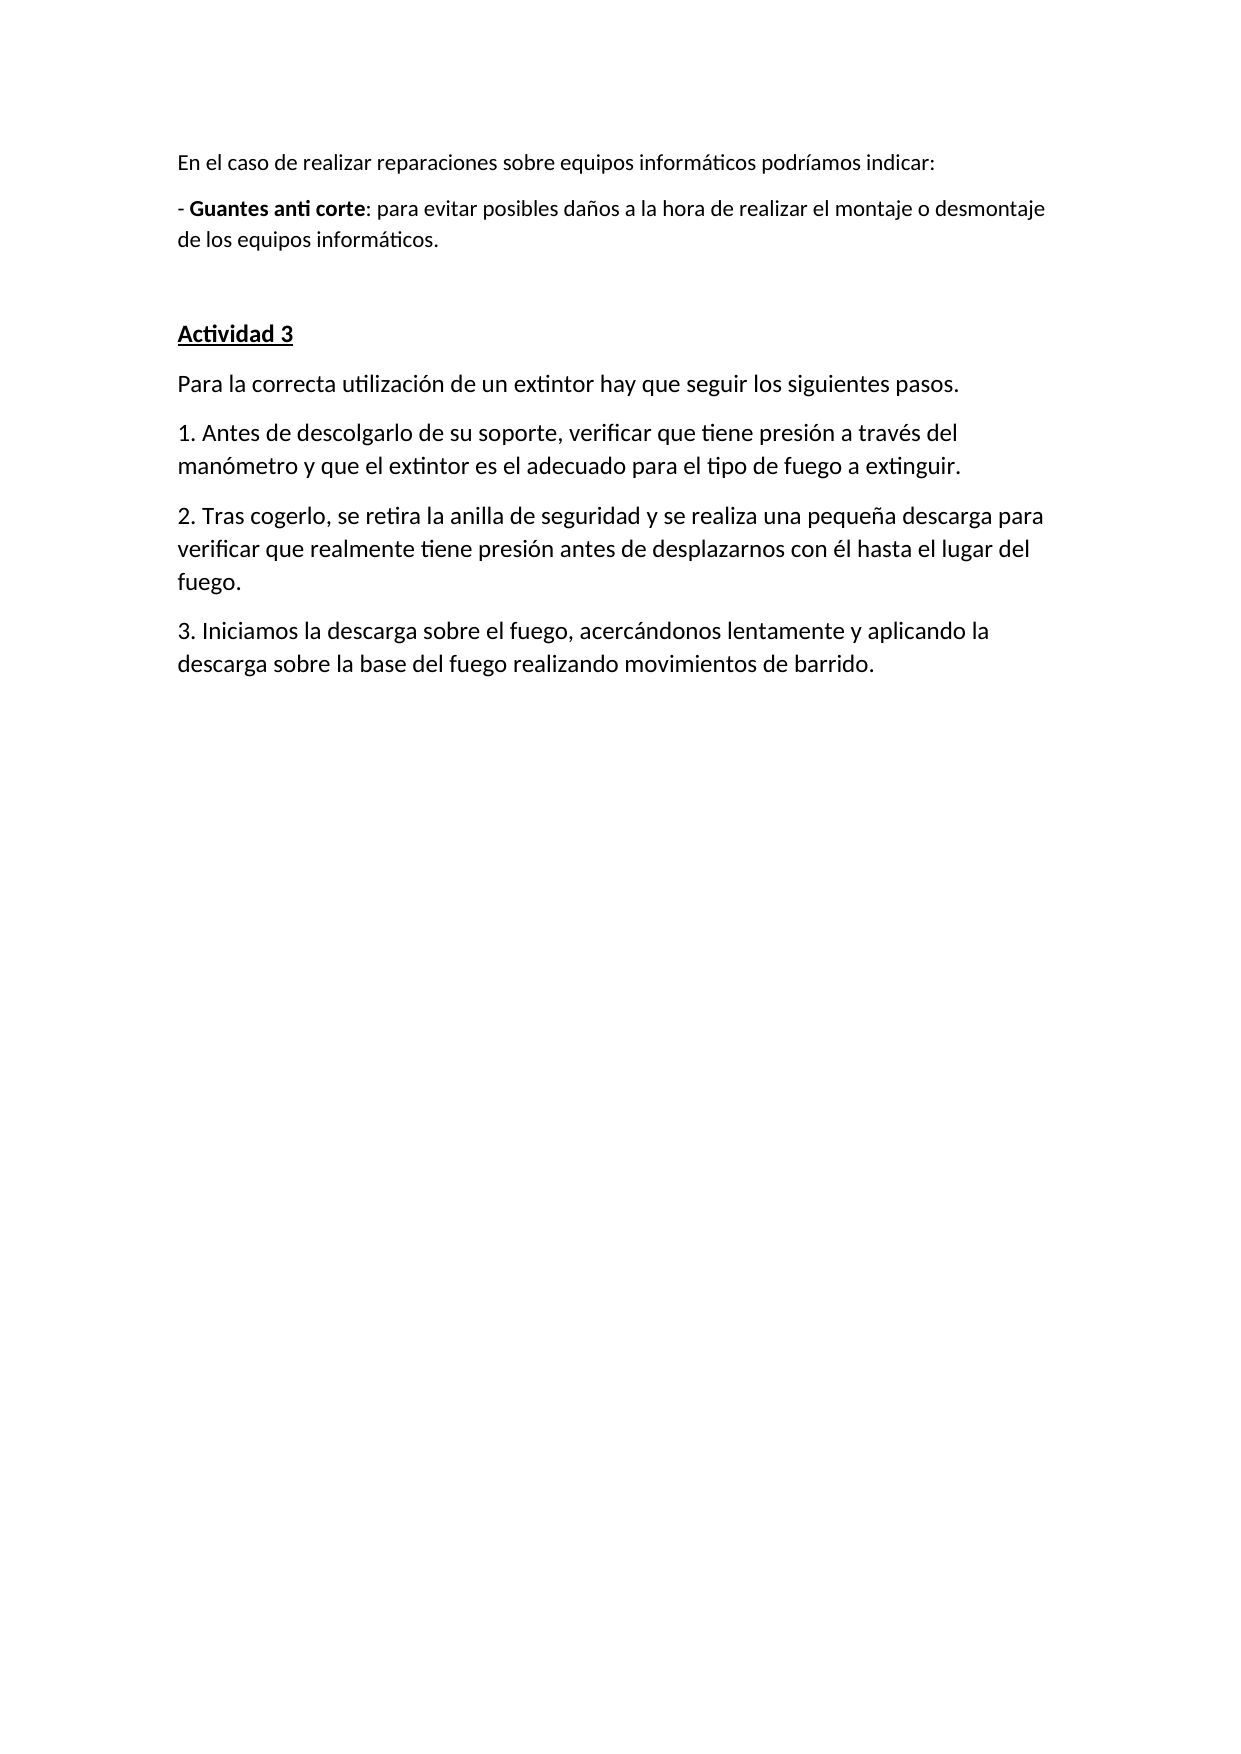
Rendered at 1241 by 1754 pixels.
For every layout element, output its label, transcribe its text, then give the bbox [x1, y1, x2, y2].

text Actividad 3 [177, 318, 1063, 349]
text 1. Antes de descolgarlo de su soporte, verificar que tiene presión a través del manómetro y que el extintor es el adecuado para el tipo de fuego a extinguir. [177, 418, 1063, 481]
text En el caso de realizar reparaciones sobre equipos informáticos podríamos indicar: [177, 148, 1063, 176]
text - Guantes anti corte: para evitar posibles daños a la hora de realizar el montaje o desmontaje de los equipos informáticos. [177, 194, 1063, 253]
text 3. Iniciamos la descarga sobre el fuego, acercándonos lentamente y aplicando la descarga sobre la base del fuego realizando movimientos de barrido. [177, 616, 1063, 679]
text 2. Tras cogerlo, se retira la anilla de seguridad y se realiza una pequeña descarga para verificar que realmente tiene presión antes de desplazarnos con él hasta el lugar del fuego. [177, 500, 1063, 596]
text Para la correcta utilización de un extintor hay que seguir los siguientes pasos. [177, 368, 1063, 398]
